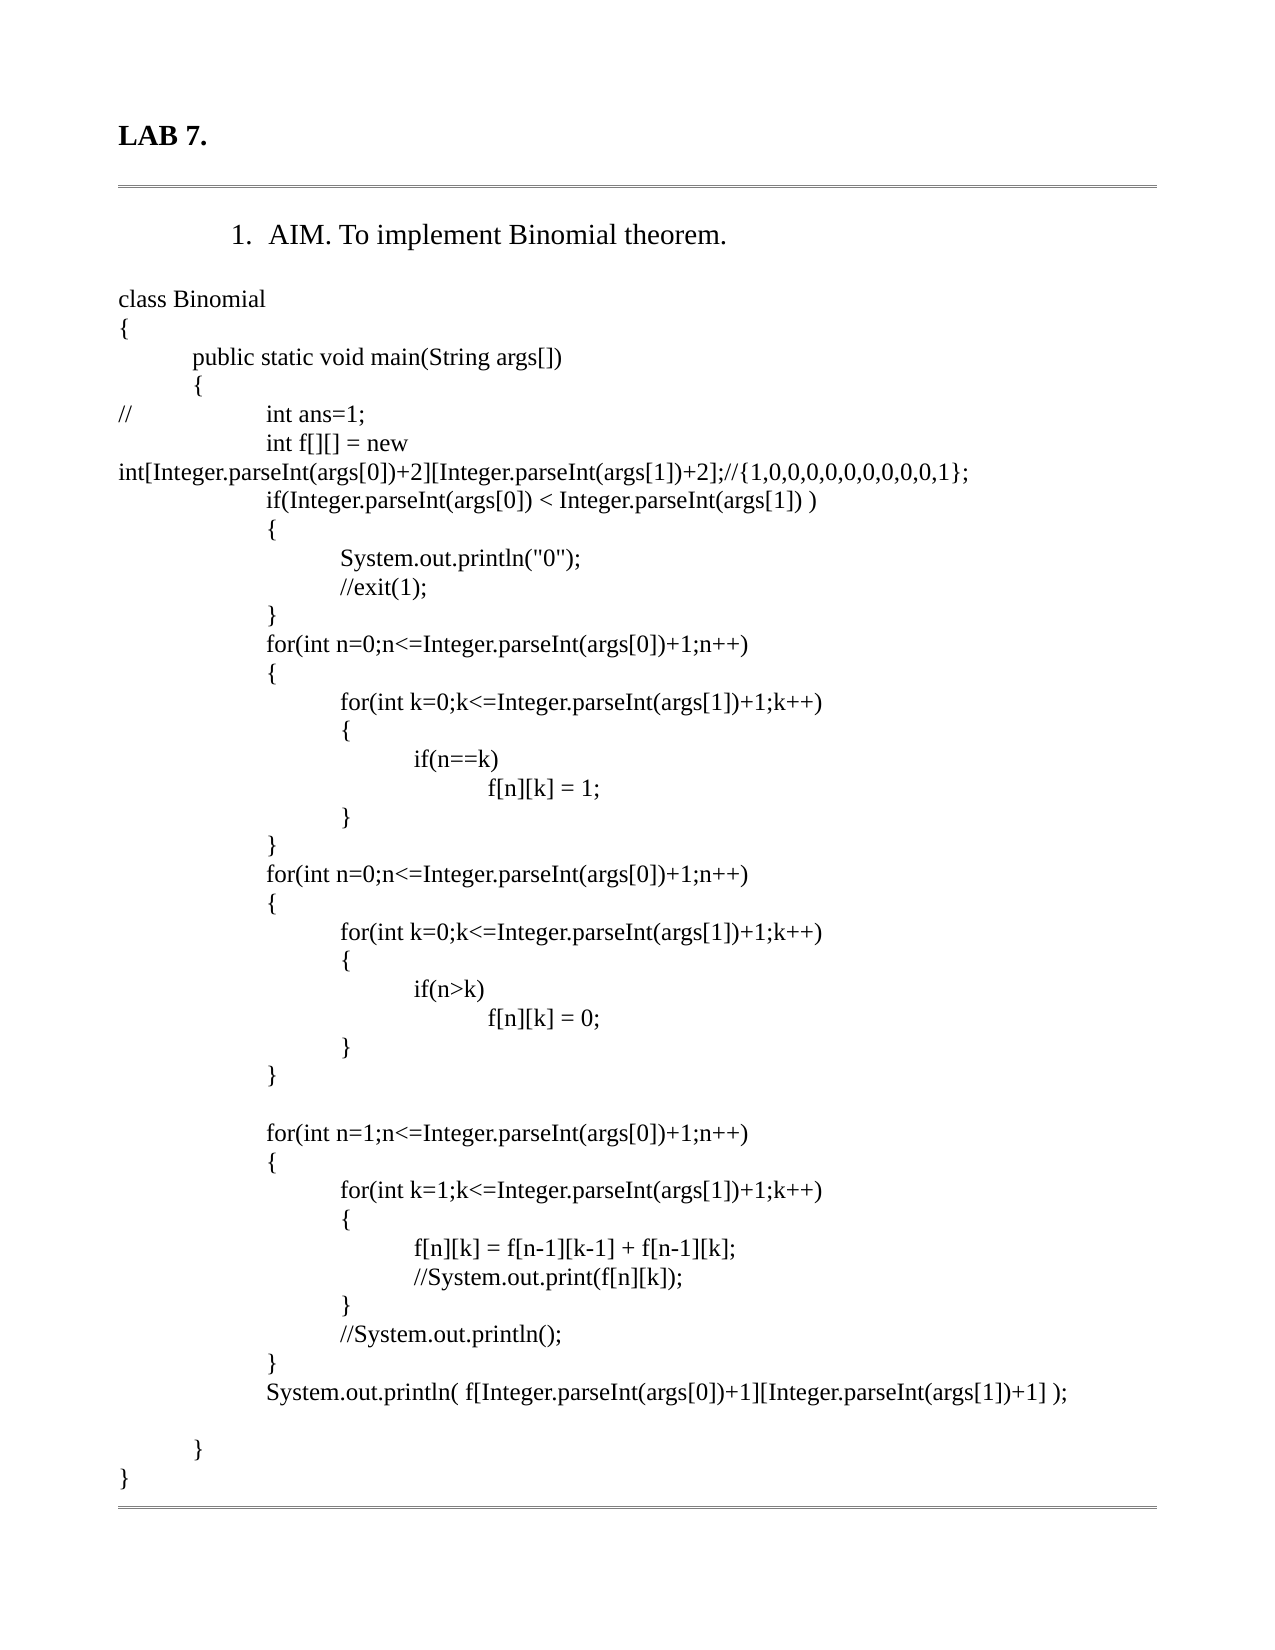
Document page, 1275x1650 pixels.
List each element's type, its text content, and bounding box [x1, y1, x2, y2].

text { [118, 313, 1157, 342]
text { [118, 945, 1157, 974]
text { [118, 715, 1157, 744]
text } [118, 802, 1157, 830]
text f[n][k] = 0; [118, 1003, 1157, 1032]
text //System.out.print(f[n][k]); [118, 1262, 1157, 1290]
text //System.out.println(); [118, 1319, 1157, 1348]
text for(int n=0;n<=Integer.parseInt(args[0])+1;n++) [118, 859, 1157, 888]
text for(int n=1;n<=Integer.parseInt(args[0])+1;n++) [118, 1118, 1157, 1147]
text { [118, 658, 1157, 687]
text } [118, 1032, 1157, 1060]
text for(int n=0;n<=Integer.parseInt(args[0])+1;n++) [118, 629, 1157, 658]
text { [118, 888, 1157, 917]
text LAB 7. [118, 118, 1157, 152]
text f[n][k] = f[n-1][k-1] + f[n-1][k]; [118, 1233, 1157, 1262]
text //exit(1); [118, 572, 1157, 600]
text // int ans=1; [118, 399, 1157, 428]
text } [118, 1290, 1157, 1319]
text } [118, 1348, 1157, 1377]
list AIM. To implement Binomial theorem. [231, 217, 1157, 251]
text public static void main(String args[]) [118, 342, 1157, 370]
text { [118, 514, 1157, 543]
text if(Integer.parseInt(args[0]) < Integer.parseInt(args[1]) ) [118, 485, 1157, 514]
text for(int k=0;k<=Integer.parseInt(args[1])+1;k++) [118, 687, 1157, 715]
text class Binomial [118, 284, 1157, 313]
text { [118, 1204, 1157, 1233]
text System.out.println( f[Integer.parseInt(args[0])+1][Integer.parseInt(args[1])+1] ); [118, 1377, 1157, 1405]
text if(n>k) [118, 974, 1157, 1003]
text } [118, 1463, 1157, 1492]
text System.out.println("0"); [118, 543, 1157, 572]
text } [118, 830, 1157, 859]
text f[n][k] = 1; [118, 773, 1157, 802]
text } [118, 1434, 1157, 1463]
text for(int k=0;k<=Integer.parseInt(args[1])+1;k++) [118, 917, 1157, 945]
text if(n==k) [118, 744, 1157, 773]
text } [118, 600, 1157, 629]
text } [118, 1060, 1157, 1089]
text { [118, 1147, 1157, 1175]
text { [118, 370, 1157, 399]
text for(int k=1;k<=Integer.parseInt(args[1])+1;k++) [118, 1175, 1157, 1204]
text int f[][] = new int[Integer.parseInt(args[0])+2][Integer.parseInt(args[1])+2];//{1,0,0,0,0,0,0,0,0,0,1}; [118, 428, 1157, 485]
